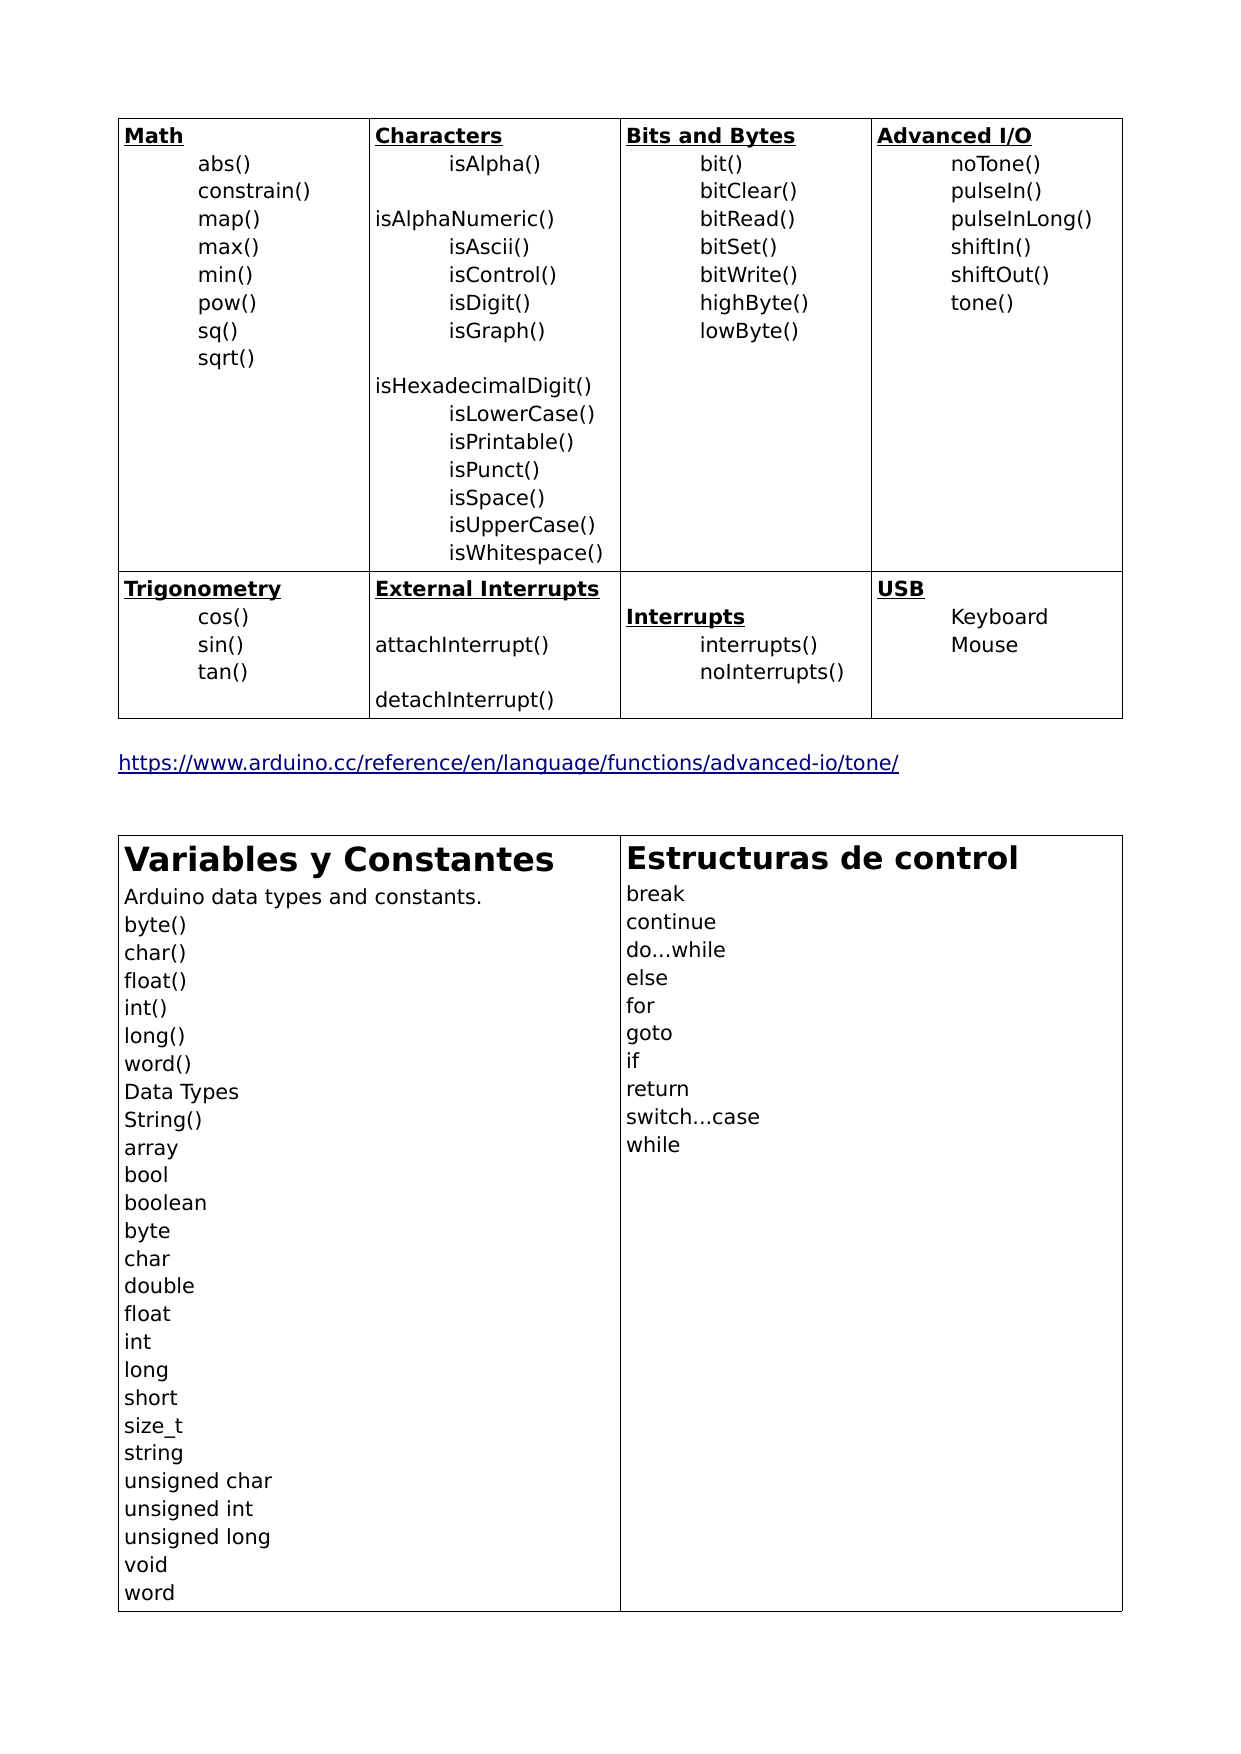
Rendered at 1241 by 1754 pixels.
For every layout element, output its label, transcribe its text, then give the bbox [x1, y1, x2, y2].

text https://www.arduino.cc/reference/en/language/functions/advanced-io/tone/ [118, 751, 1122, 776]
table_cell External Interrupts attachInterrupt() detachInterrupt() [370, 572, 620, 718]
table_cell USB Keyboard Mouse [872, 572, 1122, 718]
table_header Estructuras de control break continue do...while else for goto if return switch...case while [621, 836, 1122, 1611]
table_cell Interrupts interrupts() noInterrupts() [621, 572, 871, 718]
table_header Math abs() constrain() map() max() min() pow() sq() sqrt() [119, 119, 369, 571]
table_cell Trigonometry cos() sin() tan() [119, 572, 369, 718]
table_header Variables y Constantes Arduino data types and constants. byte() char() float() int() long() word() Data Types String() array bool boolean byte char double float int long short size_t string unsigned char unsigned int unsigned long void word [119, 836, 620, 1611]
table_header Advanced I/O noTone() pulseIn() pulseInLong() shiftIn() shiftOut() tone() [872, 119, 1122, 571]
table_header Characters isAlpha() isAlphaNumeric() isAscii() isControl() isDigit() isGraph() isHexadecimalDigit() isLowerCase() isPrintable() isPunct() isSpace() isUpperCase() isWhitespace() [370, 119, 620, 571]
table_header Bits and Bytes bit() bitClear() bitRead() bitSet() bitWrite() highByte() lowByte() [621, 119, 871, 571]
